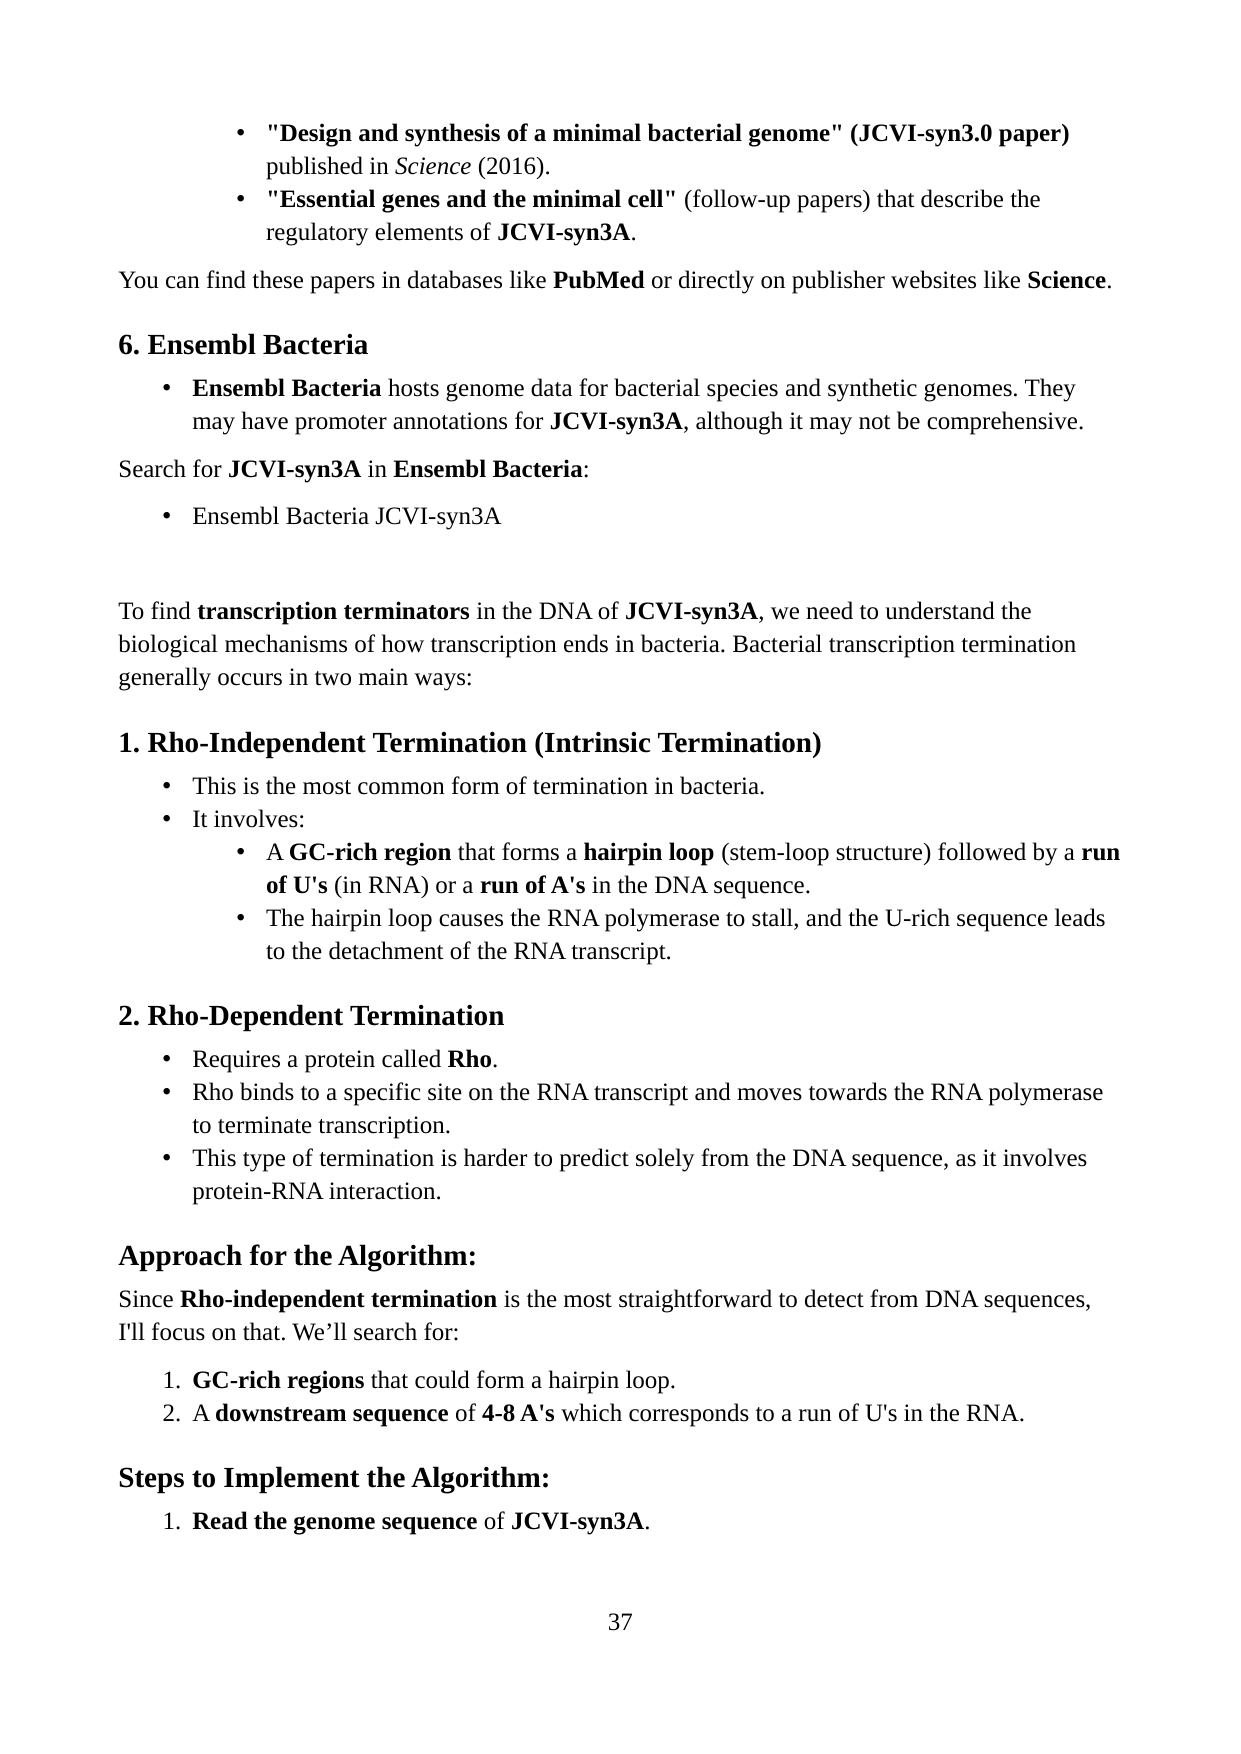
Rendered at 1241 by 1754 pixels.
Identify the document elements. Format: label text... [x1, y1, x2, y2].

list This is the most common form of termination in bacteria. [162, 771, 1122, 799]
list Requires a protein called Rho. [162, 1044, 1122, 1073]
text Since Rho-independent termination is the most straightforward to detect from DNA sequences, I'll focus on that. We’ll search for: [118, 1284, 1122, 1346]
list Ensembl Bacteria hosts genome data for bacterial species and synthetic genomes. They may have promoter annotations for JCVI-syn3A, although it may not be comprehensive. [162, 373, 1122, 435]
subtitle 1. Rho-Independent Termination (Intrinsic Termination) [118, 725, 1122, 758]
text Search for JCVI-syn3A in Ensembl Bacteria: [118, 454, 1122, 482]
text You can find these papers in databases like PubMed or directly on publisher websites like Science. [118, 265, 1122, 293]
list A GC-rich region that forms a hairpin loop (stem-loop structure) followed by a run of U's (in RNA) or a run of A's in the DNA sequence. [236, 837, 1122, 898]
list A downstream sequence of 4-8 A's which corresponds to a run of U's in the RNA. [162, 1398, 1122, 1427]
subtitle Approach for the Algorithm: [118, 1238, 1122, 1272]
list GC-rich regions that could form a hairpin loop. [162, 1365, 1122, 1394]
list This type of termination is harder to predict solely from the DNA sequence, as it involves protein-RNA interaction. [162, 1143, 1122, 1205]
list Read the genome sequence of JCVI-syn3A. [162, 1506, 1122, 1535]
list Rho binds to a specific site on the RNA transcript and moves towards the RNA polymerase to terminate transcription. [162, 1077, 1122, 1139]
list The hairpin loop causes the RNA polymerase to stall, and the U-rich sequence leads to the detachment of the RNA transcript. [236, 903, 1122, 964]
subtitle Steps to Implement the Algorithm: [118, 1460, 1122, 1494]
list "Design and synthesis of a minimal bacterial genome" (JCVI-syn3.0 paper) published in Science (2016). [236, 118, 1122, 180]
list Ensembl Bacteria JCVI-syn3A [162, 501, 1122, 530]
text To find transcription terminators in the DNA of JCVI-syn3A, we need to understand the biological mechanisms of how transcription ends in bacteria. Bacterial transcription termination generally occurs in two main ways: [118, 596, 1122, 691]
subtitle 2. Rho-Dependent Termination [118, 998, 1122, 1032]
subtitle 6. Ensembl Bacteria [118, 327, 1122, 361]
list It involves: [162, 804, 1122, 832]
list "Essential genes and the minimal cell" (follow-up papers) that describe the regulatory elements of JCVI-syn3A. [236, 184, 1122, 246]
